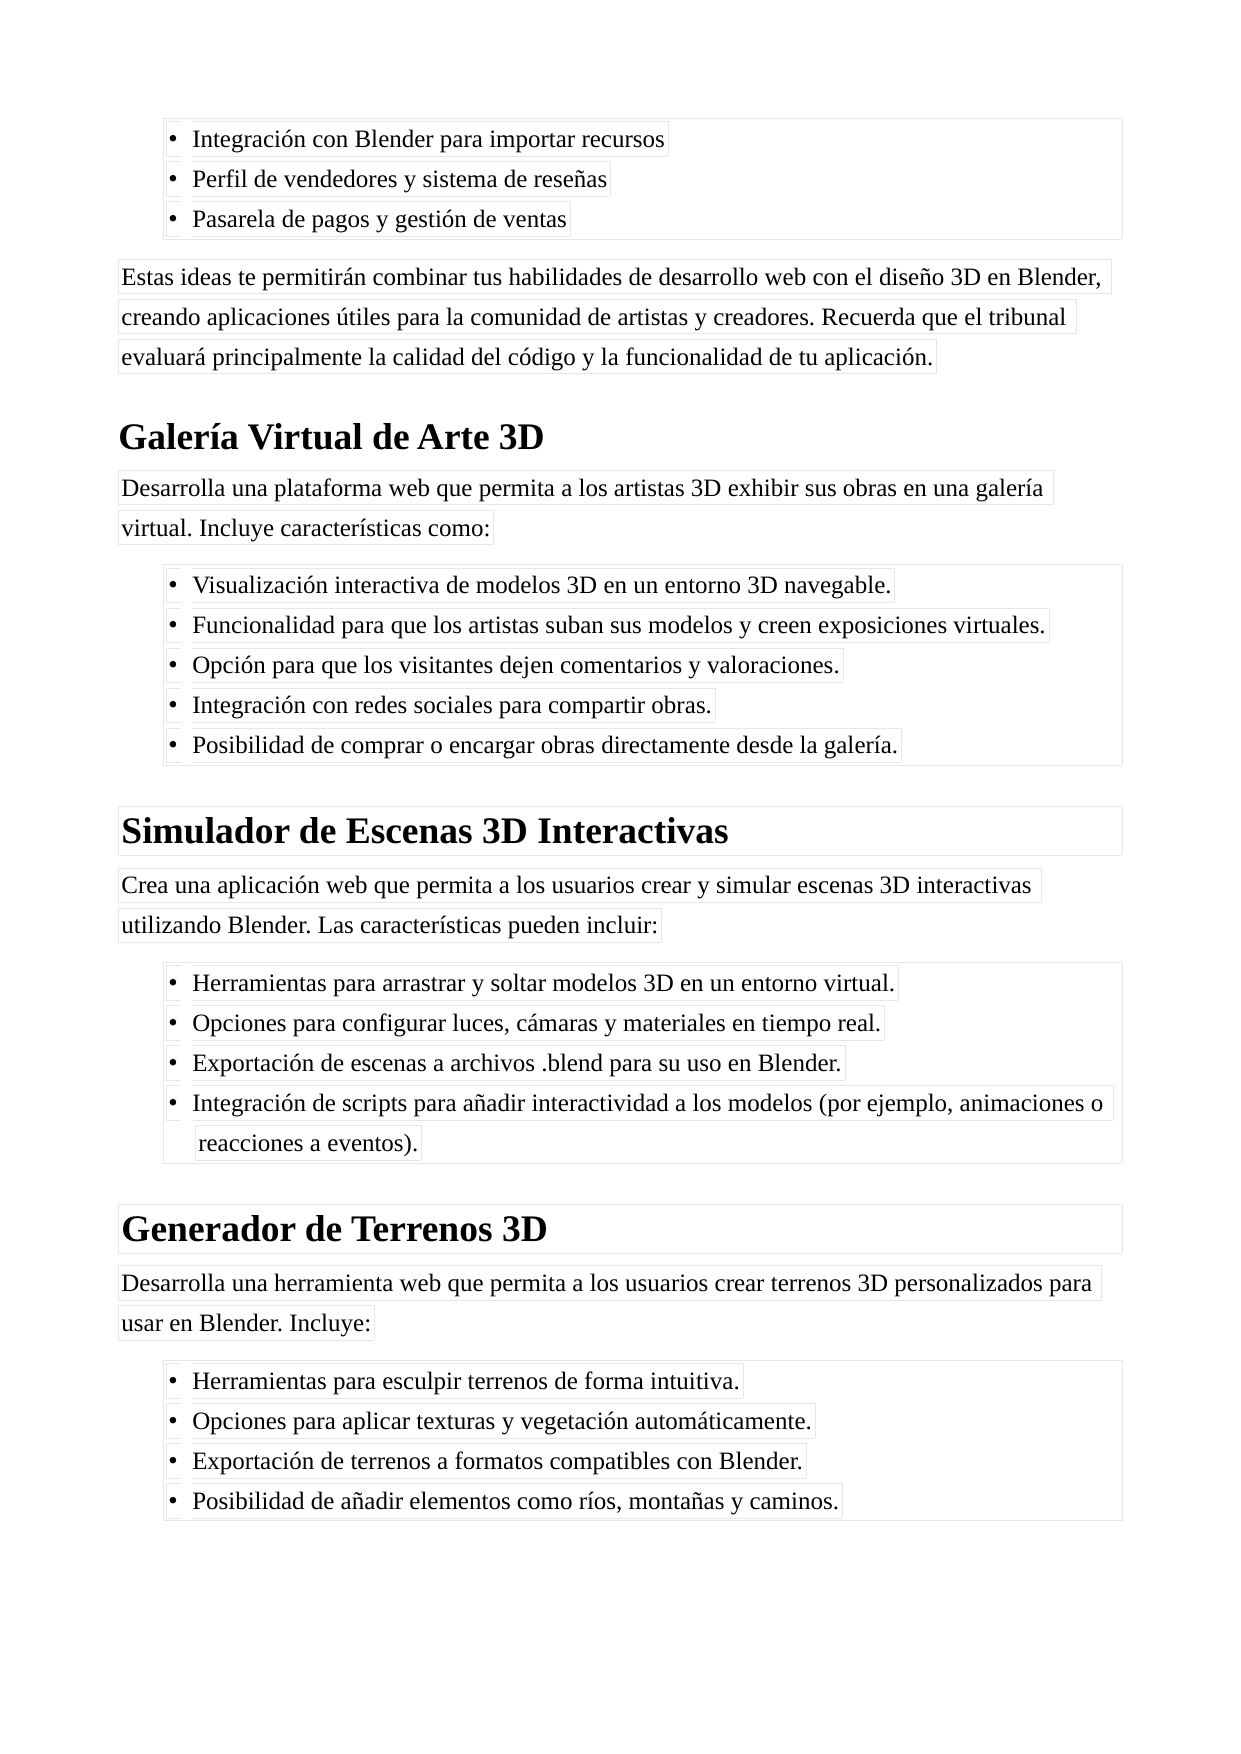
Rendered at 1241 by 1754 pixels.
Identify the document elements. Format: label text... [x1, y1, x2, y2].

list Integración de scripts para añadir interactividad a los modelos (por ejemplo, animaciones o reacciones a eventos). [164, 1082, 1122, 1163]
list Posibilidad de añadir elementos como ríos, montañas y caminos. [164, 1480, 1122, 1520]
list Posibilidad de comprar o encargar obras directamente desde la galería. [164, 724, 1122, 765]
text Desarrolla una herramienta web que permita a los usuarios crear terrenos 3D personalizados para usar en Blender. Incluye: [118, 1265, 1122, 1340]
text Crea una aplicación web que permita a los usuarios crear y simular escenas 3D interactivas utilizando Blender. Las características pueden incluir: [118, 867, 1122, 942]
list Funcionalidad para que los artistas suban sus modelos y creen exposiciones virtuales. [164, 604, 1122, 642]
list Visualización interactiva de modelos 3D en un entorno 3D navegable. [164, 565, 1122, 602]
list Exportación de escenas a archivos .blend para su uso en Blender. [164, 1042, 1122, 1080]
list Opciones para configurar luces, cámaras y materiales en tiempo real. [164, 1002, 1122, 1040]
list Opciones para aplicar texturas y vegetación automáticamente. [164, 1400, 1122, 1438]
list Herramientas para esculpir terrenos de forma intuitiva. [164, 1361, 1122, 1398]
list Integración con Blender para importar recursos [164, 119, 1122, 156]
list Pasarela de pagos y gestión de ventas [164, 198, 1122, 239]
subtitle Generador de Terrenos 3D [119, 1205, 1122, 1253]
text Desarrolla una plataforma web que permita a los artistas 3D exhibir sus obras en una galería virtual. Incluye características como: [118, 470, 1122, 544]
subtitle Galería Virtual de Arte 3D [118, 414, 1122, 457]
list Herramientas para arrastrar y soltar modelos 3D en un entorno virtual. [164, 963, 1122, 1000]
subtitle Simulador de Escenas 3D Interactivas [119, 807, 1122, 855]
list Perfil de vendedores y sistema de reseñas [164, 158, 1122, 196]
list Integración con redes sociales para compartir obras. [164, 684, 1122, 722]
text Estas ideas te permitirán combinar tus habilidades de desarrollo web con el diseño 3D en Blender, creando aplicaciones útiles para la comunidad de artistas y creadores. Recuerda que el tribunal evaluará principalmente la calidad del código y la funcionalidad de tu aplicación. [118, 259, 1122, 373]
list Opción para que los visitantes dejen comentarios y valoraciones. [164, 644, 1122, 682]
list Exportación de terrenos a formatos compatibles con Blender. [164, 1440, 1122, 1478]
